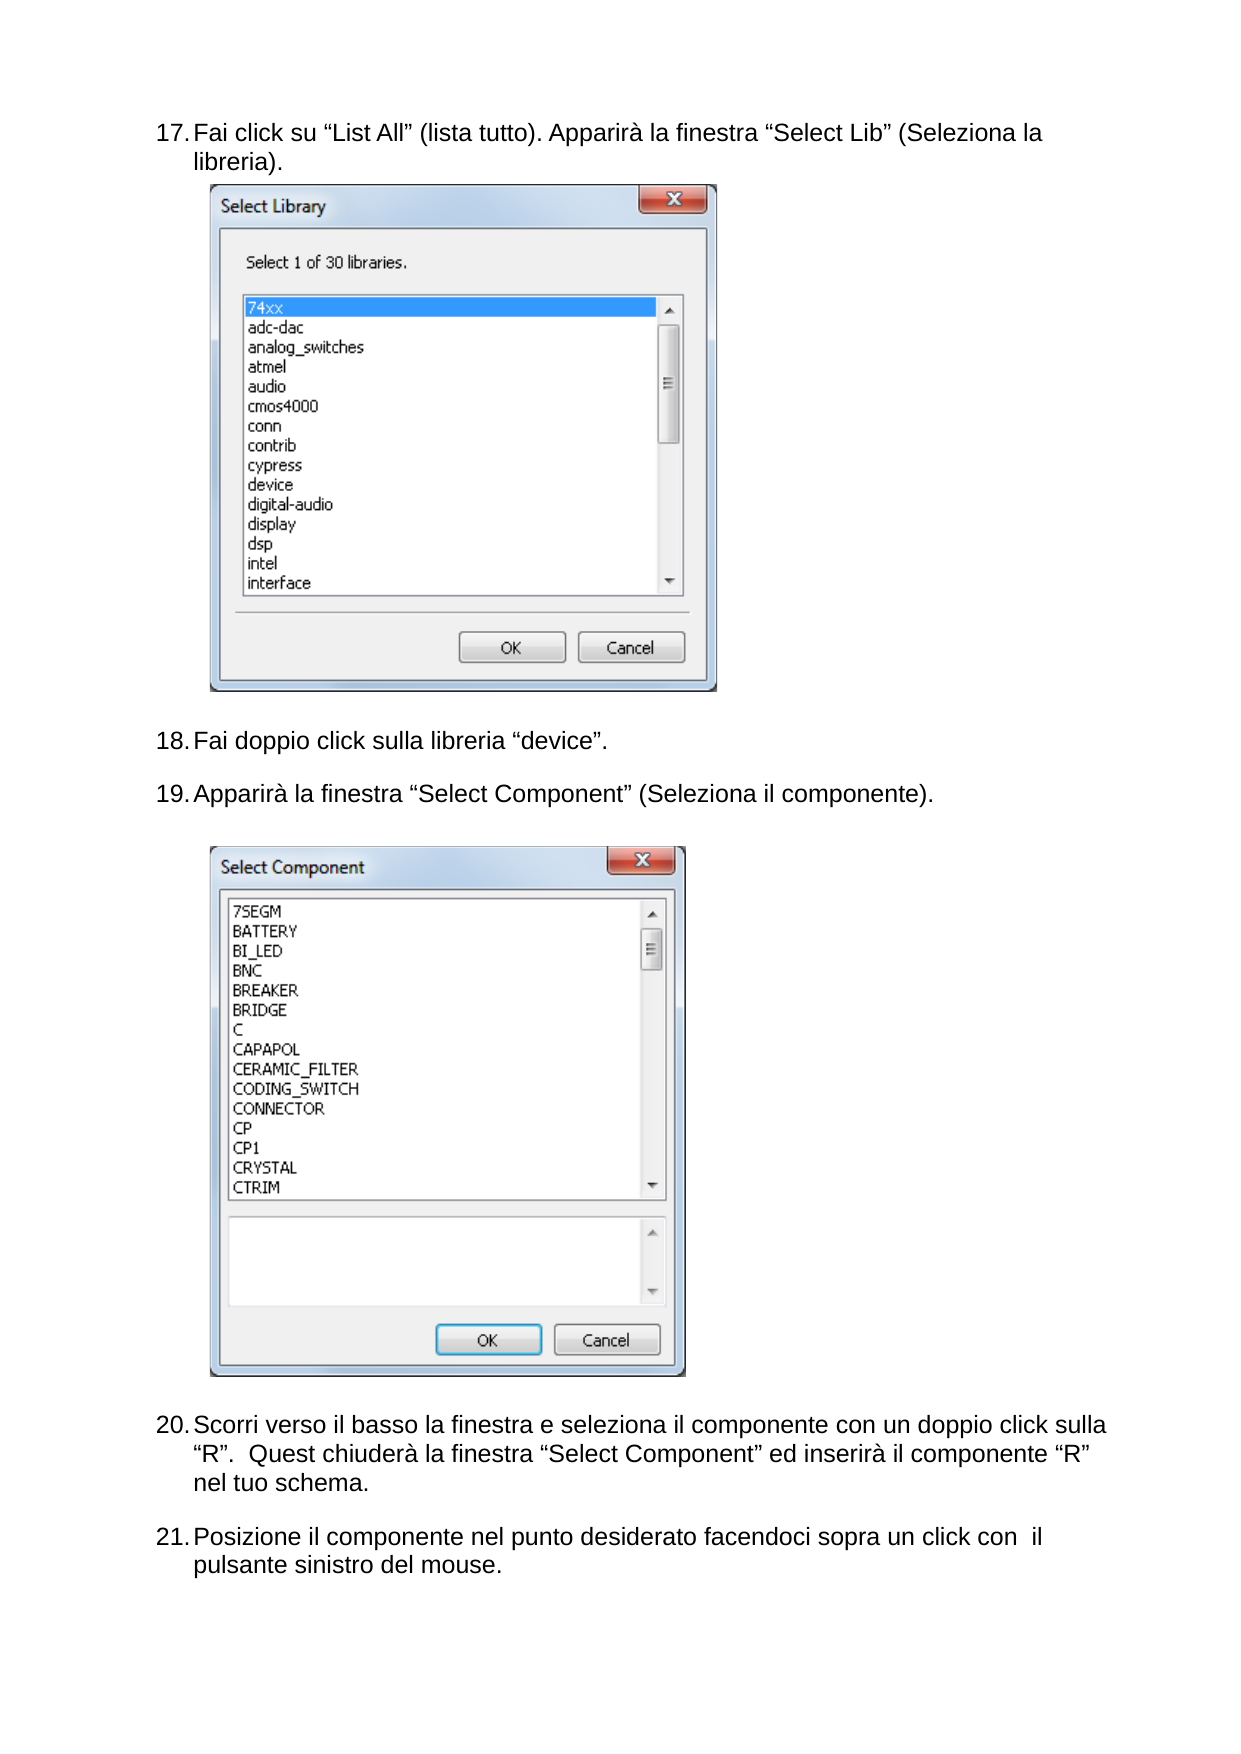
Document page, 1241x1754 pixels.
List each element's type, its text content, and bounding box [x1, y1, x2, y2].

list Apparirà la finestra “Select Component” (Seleziona il componente). [156, 779, 1122, 1385]
list Scorri verso il basso la finestra e seleziona il componente con un doppio click sulla “R”. Quest chiuderà la finestra “Select Component” ed inserirà il componente “R” nel tuo schema. [156, 1410, 1122, 1497]
picture [209, 184, 718, 692]
list Fai doppio click sulla libreria “device”. [156, 726, 1122, 754]
list Posizione il componente nel punto desiderato facendoci sopra un click con il pulsante sinistro del mouse. [156, 1522, 1122, 1579]
list Fai click su “List All” (lista tutto). Apparirà la finestra “Select Lib” (Seleziona la libreria). [156, 118, 1122, 701]
picture [209, 846, 686, 1377]
